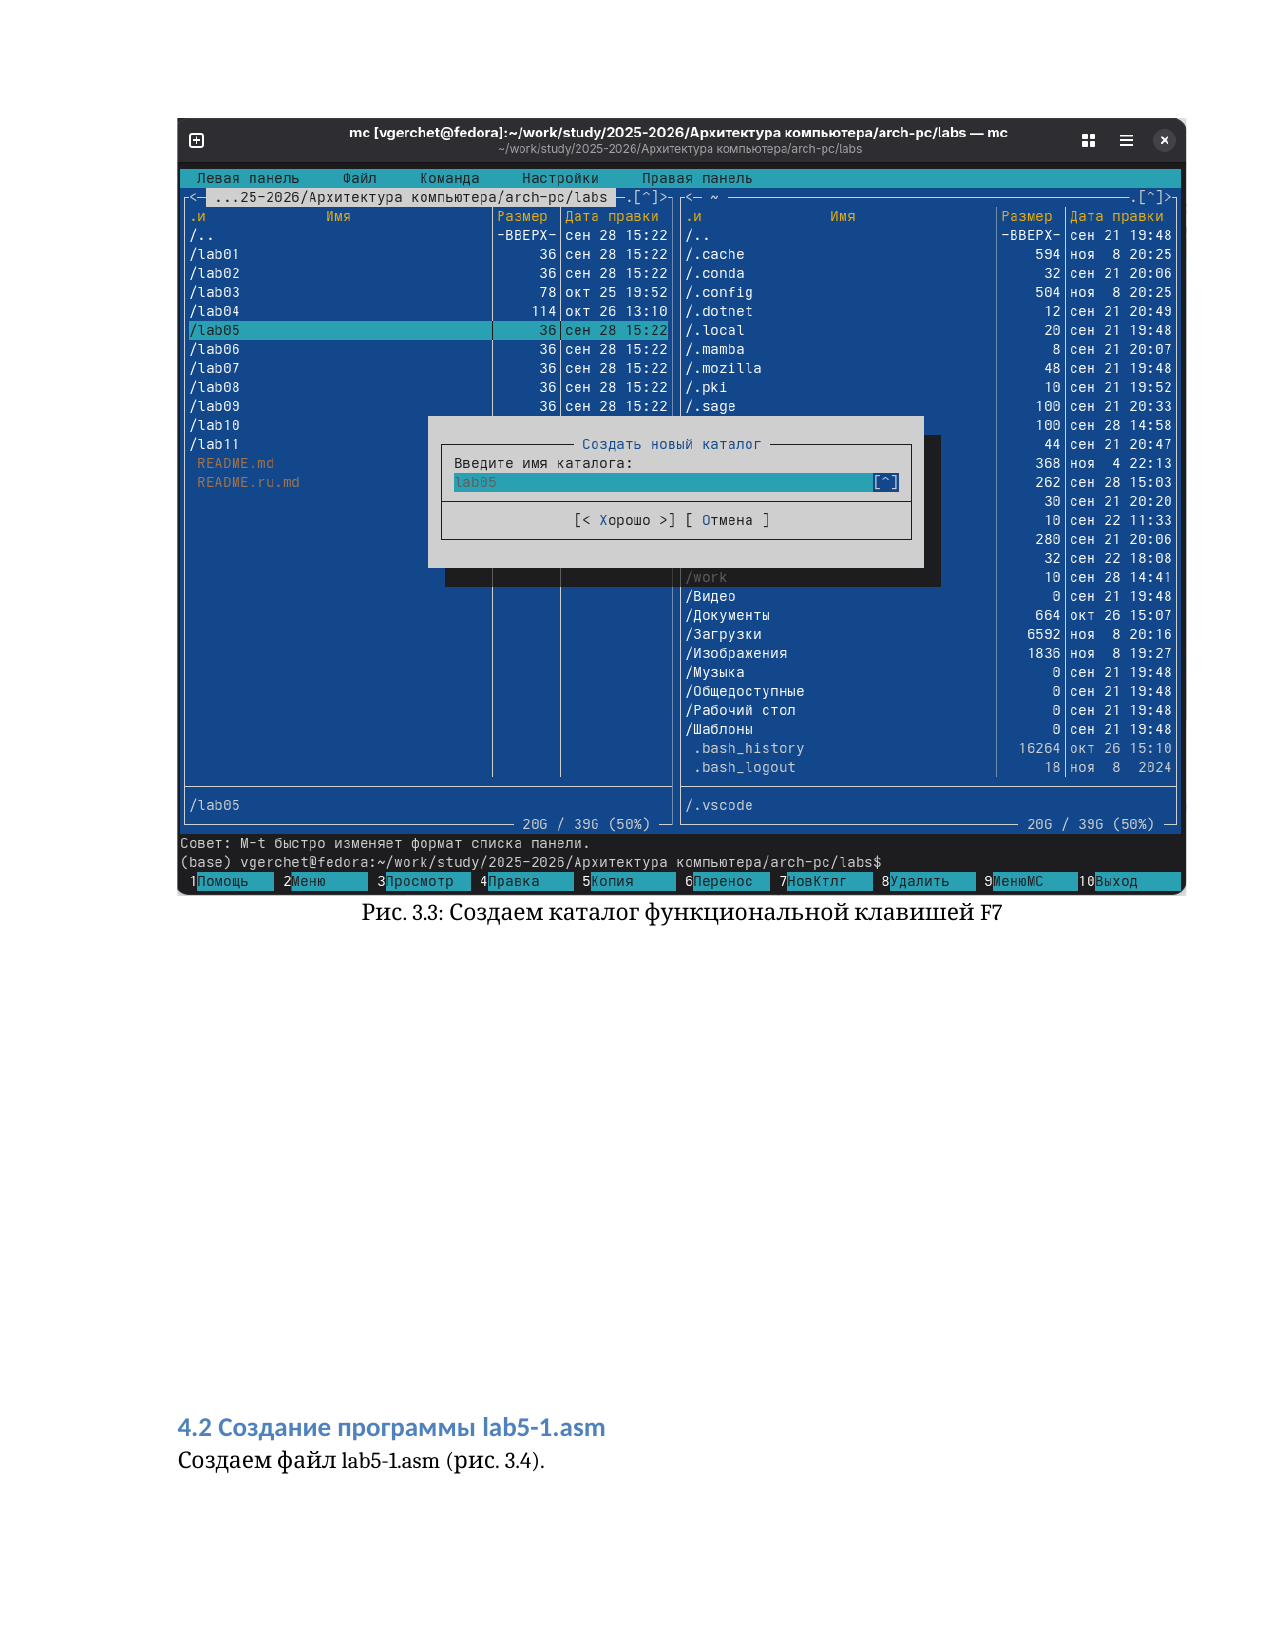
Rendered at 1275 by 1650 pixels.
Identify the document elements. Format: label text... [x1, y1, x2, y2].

text Создаем файл lab5-1.asm (рис. 3.4). [177, 1448, 1186, 1474]
text Рис. 3.3: Создаем каталог функциональной клавишей F7 [177, 896, 1186, 926]
picture [177, 118, 1187, 896]
subtitle 4.2 Создание программы lab5-1.asm [177, 1410, 1186, 1443]
